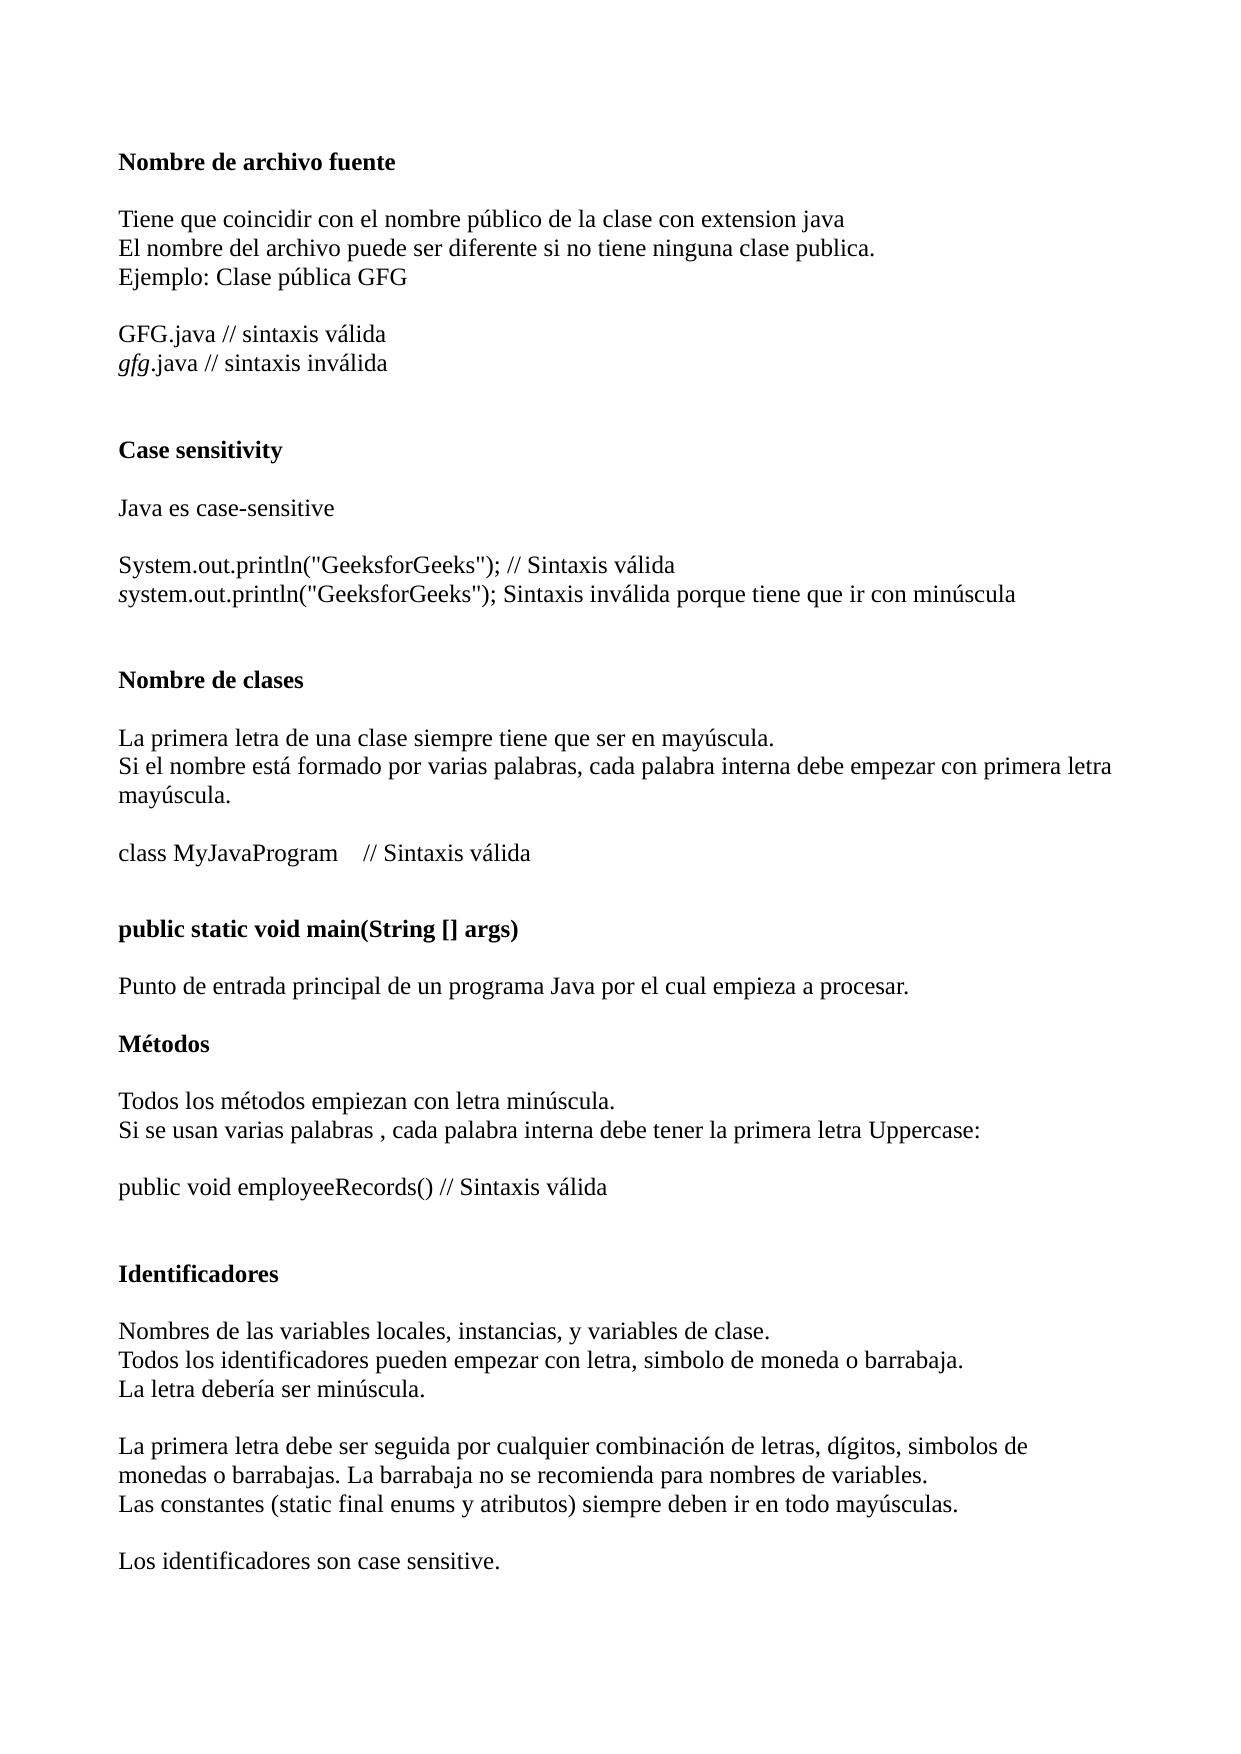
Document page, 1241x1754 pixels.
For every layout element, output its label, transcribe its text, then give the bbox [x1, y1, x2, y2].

text system.out.println("GeeksforGeeks"); Sintaxis inválida porque tiene que ir con minúscula [118, 579, 1122, 608]
text Case sensitivity [118, 435, 1122, 464]
text GFG.java // sintaxis válida [118, 319, 1122, 348]
text Si se usan varias palabras , cada palabra interna debe tener la primera letra Uppercase: [118, 1115, 1122, 1144]
text class MyJavaProgram // Sintaxis válida [118, 838, 1122, 866]
text Métodos [118, 1029, 1122, 1057]
text Todos los métodos empiezan con letra minúscula. [118, 1086, 1122, 1115]
text Nombre de clases [118, 665, 1122, 694]
text Los identificadores son case sensitive. [118, 1517, 1122, 1575]
text El nombre del archivo puede ser diferente si no tiene ninguna clase publica. Ejemplo: Clase pública GFG [118, 233, 1122, 291]
text System.out.println("GeeksforGeeks"); // Sintaxis válida [118, 521, 1122, 579]
text Nombre de archivo fuente [118, 147, 1122, 176]
text Nombres de las variables locales, instancias, y variables de clase. [118, 1316, 1122, 1345]
text public static void main(String [] args) [118, 914, 1122, 942]
text Identificadores [118, 1259, 1122, 1287]
text Todos los identificadores pueden empezar con letra, simbolo de moneda o barrabaja. La letra debería ser minúscula. [118, 1345, 1122, 1402]
text Tiene que coincidir con el nombre público de la clase con extension java [118, 204, 1122, 233]
text public void employeeRecords() // Sintaxis válida [118, 1172, 1122, 1201]
text La primera letra debe ser seguida por cualquier combinación de letras, dígitos, simbolos de monedas o barrabajas. La barrabaja no se recomienda para nombres de variables. Las constantes (static final enums y atributos) siempre deben ir en todo mayúsculas. [118, 1431, 1122, 1517]
text Si el nombre está formado por varias palabras, cada palabra interna debe empezar con primera letra mayúscula. [118, 751, 1122, 809]
text Punto de entrada principal de un programa Java por el cual empieza a procesar. [118, 971, 1122, 1000]
text gfg.java // sintaxis inválida [118, 348, 1122, 377]
text Java es case-sensitive [118, 493, 1122, 521]
text La primera letra de una clase siempre tiene que ser en mayúscula. [118, 723, 1122, 751]
